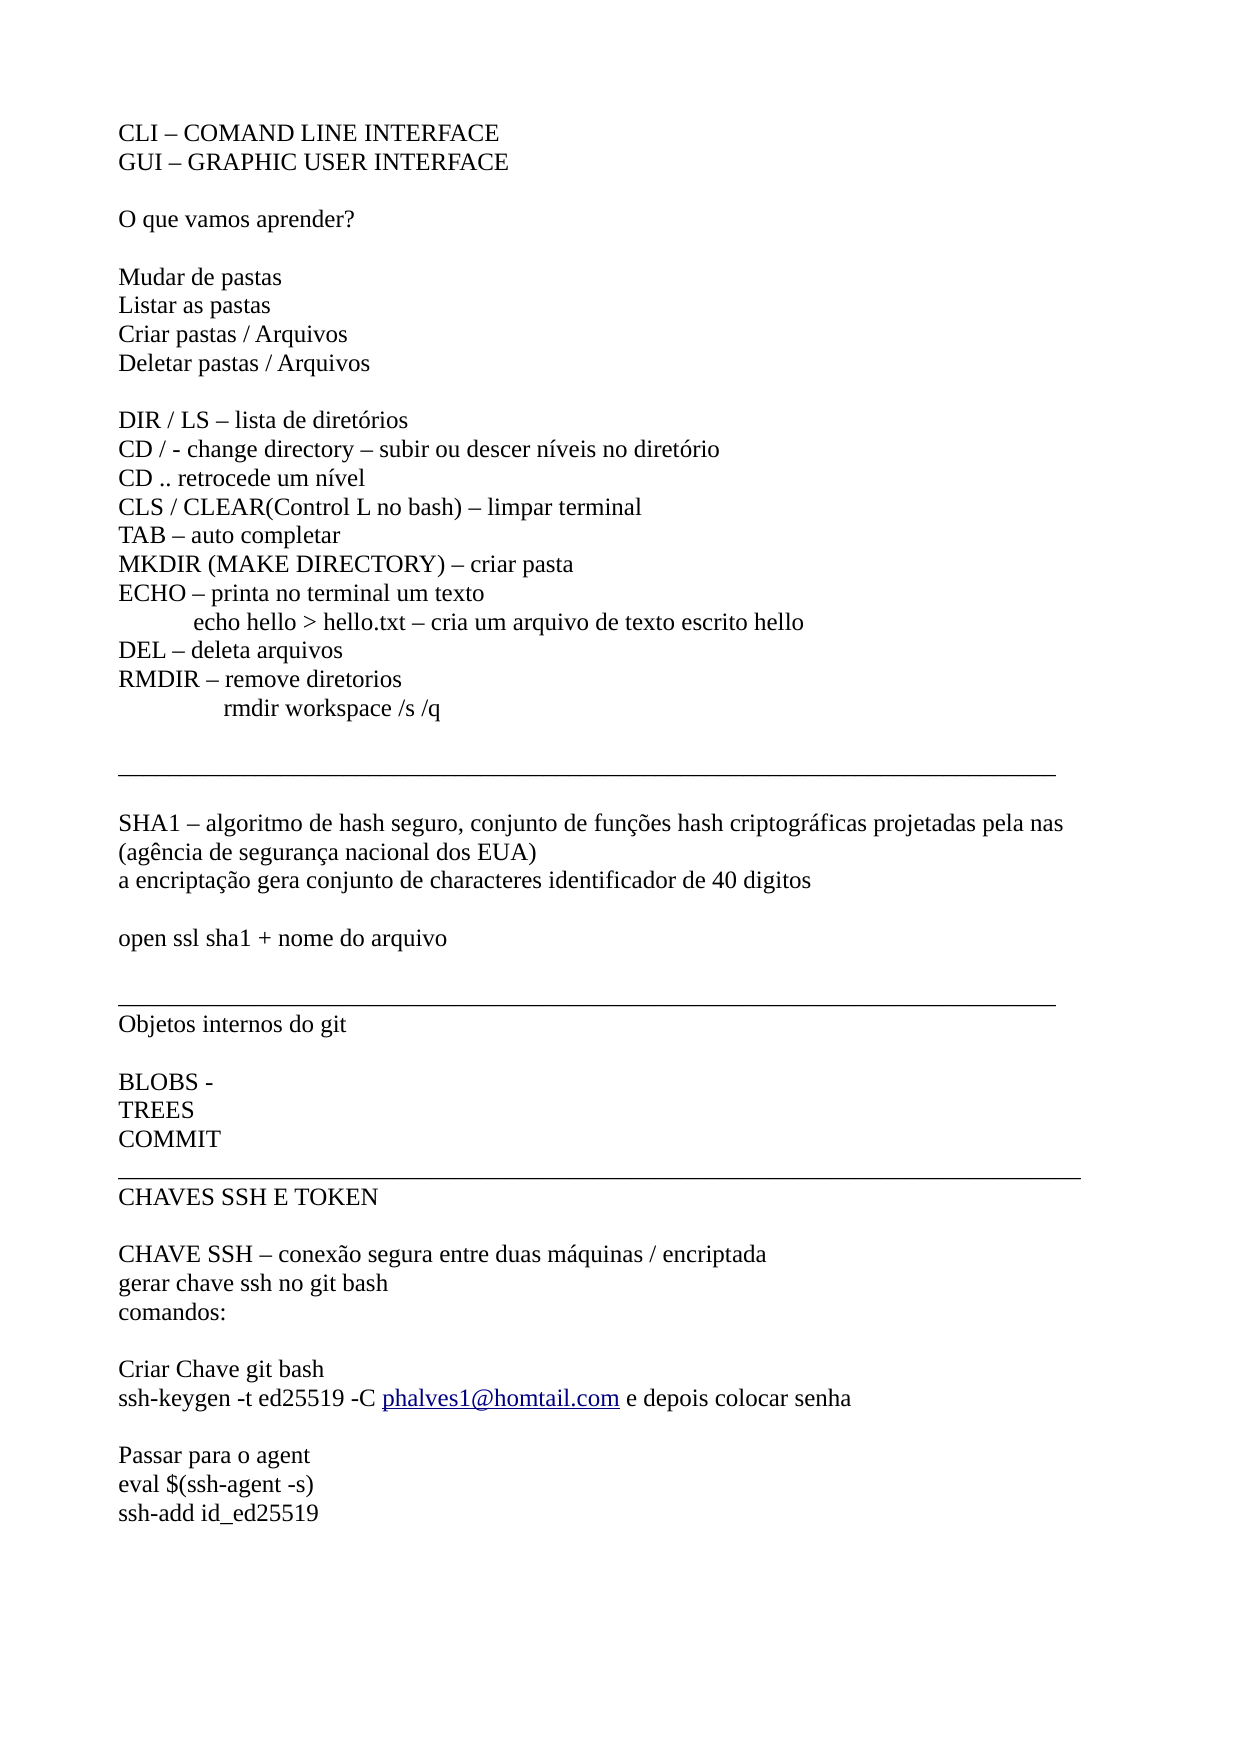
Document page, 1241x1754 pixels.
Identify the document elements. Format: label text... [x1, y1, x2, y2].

text ECHO – printa no terminal um texto [118, 578, 1122, 607]
text CLI – COMAND LINE INTERFACE [118, 118, 1122, 147]
text _____________________________________________________________________________ [118, 1153, 1122, 1182]
text O que vamos aprender? Mudar de pastas [118, 204, 1122, 291]
text DIR / LS – lista de diretórios [118, 406, 1122, 434]
text echo hello > hello.txt – cria um arquivo de texto escrito hello [118, 607, 1122, 636]
text ssh-add id_ed25519 [118, 1498, 1122, 1527]
text Criar pastas / Arquivos [118, 319, 1122, 348]
text CHAVE SSH – conexão segura entre duas máquinas / encriptada [118, 1239, 1122, 1268]
text RMDIR – remove diretorios [118, 664, 1122, 693]
text Objetos internos do git [118, 1009, 1122, 1038]
text CHAVES SSH E TOKEN [118, 1182, 1122, 1211]
text SHA1 – algoritmo de hash seguro, conjunto de funções hash criptográficas projetadas pela nas (agência de segurança nacional dos EUA) [118, 808, 1122, 866]
text TAB – auto completar [118, 521, 1122, 549]
text eval $(ssh-agent -s) [118, 1469, 1122, 1498]
text rmdir workspace /s /q [118, 693, 1122, 722]
text comandos: [118, 1297, 1122, 1326]
text MKDIR (MAKE DIRECTORY) – criar pasta [118, 549, 1122, 578]
text CD / - change directory – subir ou descer níveis no diretório [118, 434, 1122, 463]
text ___________________________________________________________________________ [118, 751, 1122, 779]
text Criar Chave git bash [118, 1354, 1122, 1383]
text Listar as pastas [118, 291, 1122, 319]
text ___________________________________________________________________________ [118, 981, 1122, 1009]
text Passar para o agent [118, 1441, 1122, 1469]
text CLS / CLEAR(Control L no bash) – limpar terminal [118, 492, 1122, 521]
text a encriptação gera conjunto de characteres identificador de 40 digitos [118, 866, 1122, 894]
text Deletar pastas / Arquivos [118, 348, 1122, 377]
text ssh-keygen -t ed25519 -C phalves1@homtail.com e depois colocar senha [118, 1383, 1122, 1412]
text GUI – GRAPHIC USER INTERFACE [118, 147, 1122, 176]
text BLOBS - [118, 1067, 1122, 1096]
text open ssl sha1 + nome do arquivo [118, 923, 1122, 952]
text gerar chave ssh no git bash [118, 1268, 1122, 1297]
text CD .. retrocede um nível [118, 463, 1122, 492]
text DEL – deleta arquivos [118, 636, 1122, 664]
text TREES [118, 1096, 1122, 1124]
text COMMIT [118, 1124, 1122, 1153]
